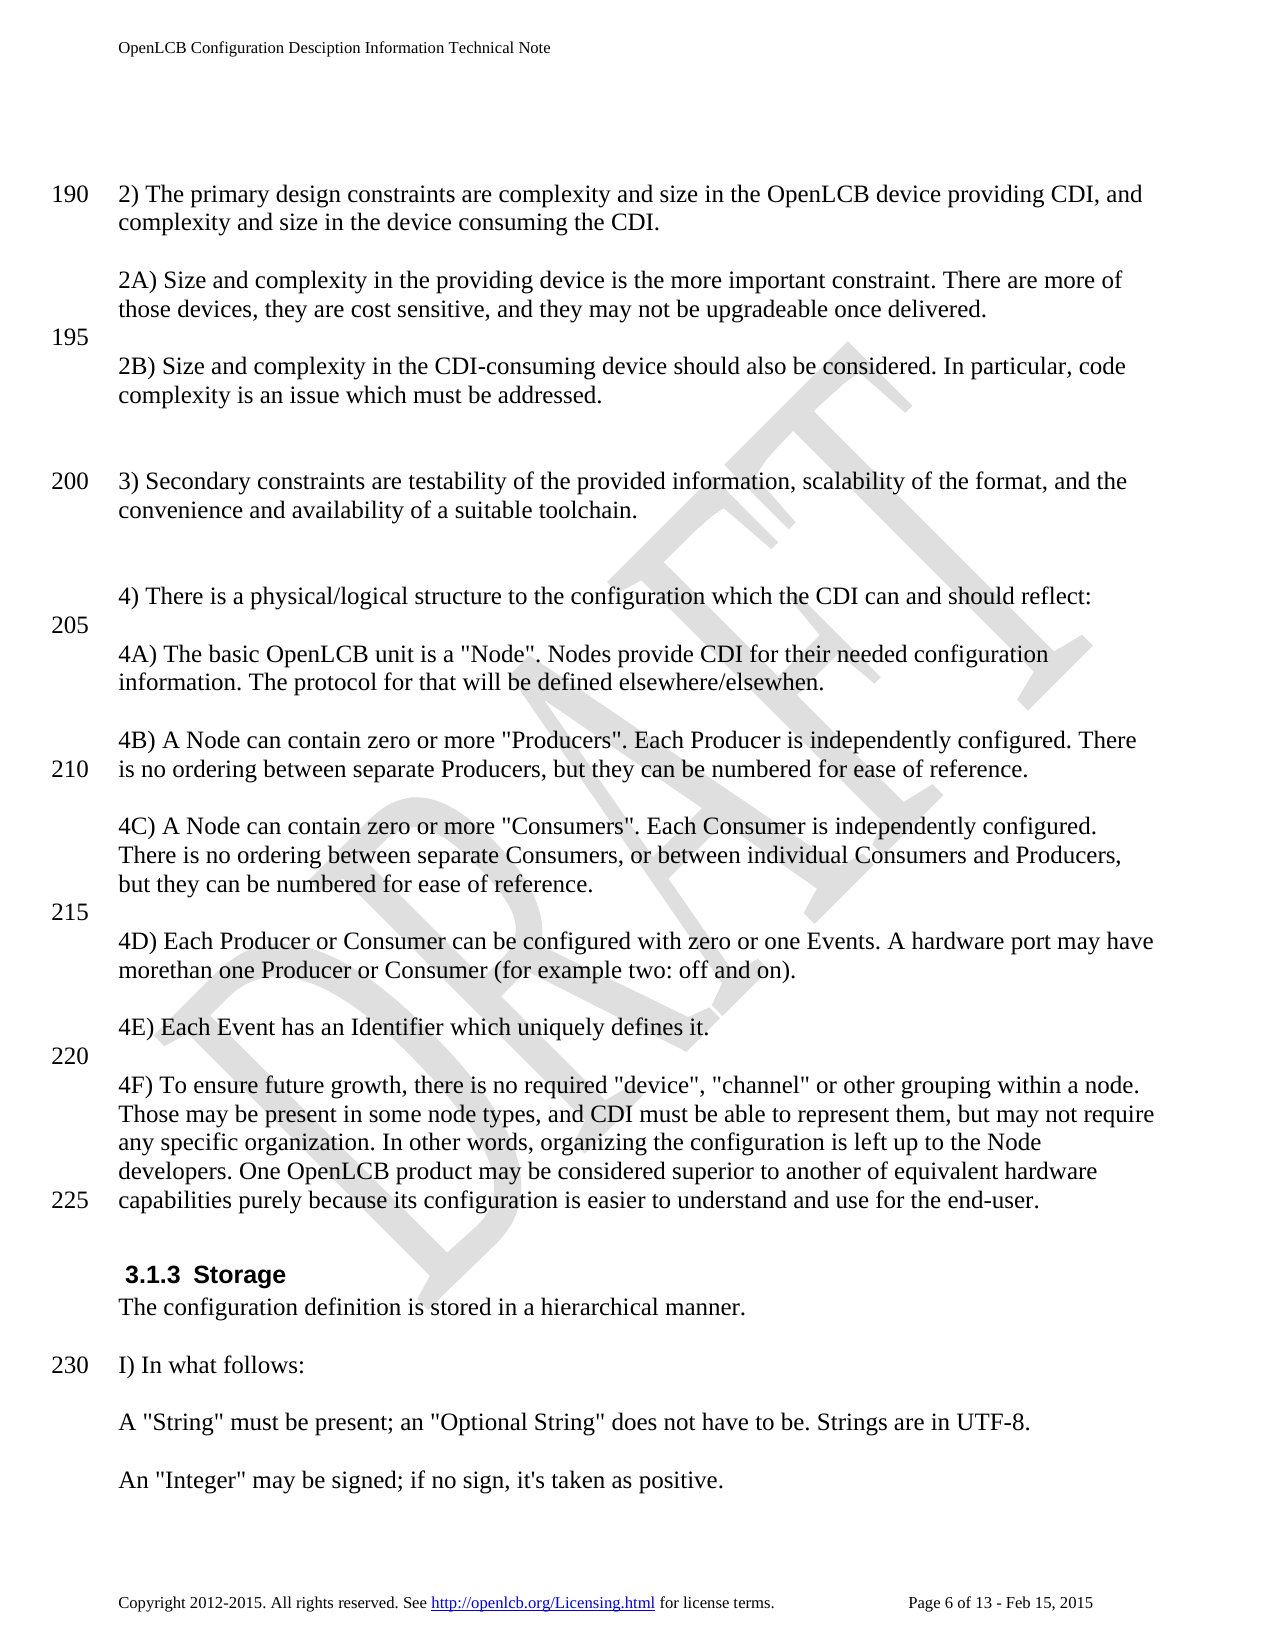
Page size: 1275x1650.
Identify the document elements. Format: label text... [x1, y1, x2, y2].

text 3) Secondary constraints are testability of the provided information, scalability of the format, and the convenience and availability of a suitable toolchain. [870, 466, 1157, 524]
text 4A) The basic OpenLCB unit is a "Node". Nodes provide CDI for their needed configuration information. The protocol for that will be defined elsewhere/elsewhen. [1044, 639, 1157, 696]
text 4A) The basic OpenLCB unit is a "Node". Nodes provide CDI for their needed configuration information. The protocol for that will be defined elsewhere/elsewhen. [118, 639, 756, 696]
text 4B) A Node can contain zero or more "Producers". Each Producer is independently configured. There is no ordering between separate Producers, but they can be numbered for ease of reference. [118, 725, 582, 782]
text 4F) To ensure future growth, there is no required "device", "channel" or other grouping within a node. Those may be present in some node types, and CDI must be able to represent them, but may not require any specific organization. In other words, organizing the configuration is left up to the Node developers. One OpenLCB product may be considered superior to another of equivalent hardware capabilities purely because its configuration is easier to understand and use for the end-user. [118, 1070, 367, 1214]
text A "String" must be present; an "Optional String" does not have to be. Strings are in UTF-8. [118, 1407, 1157, 1436]
text 4B) A Node can contain zero or more "Producers". Each Producer is independently configured. There is no ordering between separate Producers, but they can be numbered for ease of reference. [563, 725, 662, 782]
text 4A) The basic OpenLCB unit is a "Node". Nodes provide CDI for their needed configuration information. The protocol for that will be defined elsewhere/elsewhen. [798, 639, 1033, 696]
text 4E) Each Event has an Identifier which uniquely defines it. [411, 1012, 504, 1041]
text 4E) Each Event has an Identifier which uniquely defines it. [211, 1012, 394, 1041]
text 4B) A Node can contain zero or more "Producers". Each Producer is independently configured. There is no ordering between separate Producers, but they can be numbered for ease of reference. [634, 725, 842, 782]
text 2B) Size and complexity in the CDI-consuming device should also be considered. In particular, code complexity is an issue which must be addressed. [859, 351, 1157, 409]
subtitle [451, 1261, 1157, 1289]
text 4D) Each Producer or Consumer can be configured with zero or one Events. A hardware port may have morethan one Producer or Consumer (for example two: off and on). [432, 926, 515, 976]
text 4F) To ensure future growth, there is no required "device", "channel" or other grouping within a node. Those may be present in some node types, and CDI must be able to represent them, but may not require any specific organization. In other words, organizing the configuration is left up to the Node developers. One OpenLCB product may be considered superior to another of equivalent hardware capabilities purely because its configuration is easier to understand and use for the end-user. [467, 1070, 1157, 1214]
text 4D) Each Producer or Consumer can be configured with zero or one Events. A hardware port may have morethan one Producer or Consumer (for example two: off and on). [703, 926, 1157, 984]
text I) In what follows: [118, 1350, 1157, 1378]
text 4C) A Node can contain zero or more "Consumers". Each Consumer is independently configured. There is no ordering between separate Consumers, or between individual Consumers and Producers, but they can be numbered for ease of reference. [761, 811, 1157, 897]
text 4C) A Node can contain zero or more "Consumers". Each Consumer is independently configured. There is no ordering between separate Consumers, or between individual Consumers and Producers, but they can be numbered for ease of reference. [118, 811, 377, 897]
subtitle Storage [118, 1261, 429, 1289]
text 4D) Each Producer or Consumer can be configured with zero or one Events. A hardware port may have morethan one Producer or Consumer (for example two: off and on). [543, 926, 721, 984]
text 4F) To ensure future growth, there is no required "device", "channel" or other grouping within a node. Those may be present in some node types, and CDI must be able to represent them, but may not require any specific organization. In other words, organizing the configuration is left up to the Node developers. One OpenLCB product may be considered superior to another of equivalent hardware capabilities purely because its configuration is easier to understand and use for the end-user. [266, 1070, 494, 1214]
text 4C) A Node can contain zero or more "Consumers". Each Consumer is independently configured. There is no ordering between separate Consumers, or between individual Consumers and Producers, but they can be numbered for ease of reference. [670, 829, 816, 897]
text 3) Secondary constraints are testability of the provided information, scalability of the format, and the convenience and availability of a suitable toolchain. [757, 466, 885, 524]
text 4E) Each Event has an Identifier which uniquely defines it. [118, 1012, 175, 1041]
text 2B) Size and complexity in the CDI-consuming device should also be considered. In particular, code complexity is an issue which must be addressed. [118, 351, 837, 409]
text 4C) A Node can contain zero or more "Consumers". Each Consumer is independently configured. There is no ordering between separate Consumers, or between individual Consumers and Producers, but they can be numbered for ease of reference. [460, 811, 661, 897]
text 4) There is a physical/logical structure to the configuration which the CDI can and should reflect: [118, 581, 670, 610]
text 4C) A Node can contain zero or more "Consumers". Each Consumer is independently configured. There is no ordering between separate Consumers, or between individual Consumers and Producers, but they can be numbered for ease of reference. [366, 828, 502, 897]
text 4) There is a physical/logical structure to the configuration which the CDI can and should reflect: [684, 581, 971, 610]
text 4D) Each Producer or Consumer can be configured with zero or one Events. A hardware port may have morethan one Producer or Consumer (for example two: off and on). [118, 926, 447, 984]
text The configuration definition is stored in a hierarchical manner. [118, 1292, 1157, 1321]
text 4E) Each Event has an Identifier which uniquely defines it. [518, 1012, 662, 1041]
text 4B) A Node can contain zero or more "Producers". Each Producer is independently configured. There is no ordering between separate Producers, but they can be numbered for ease of reference. [828, 725, 1157, 782]
text 4) There is a physical/logical structure to the configuration which the CDI can and should reflect: [985, 581, 1157, 610]
text 2A) Size and complexity in the providing device is the more important constraint. There are more of those devices, they are cost sensitive, and they may not be upgradeable once delivered. [118, 265, 1157, 322]
text An "Integer" may be signed; if no sign, it's taken as positive. [118, 1465, 1157, 1493]
text 2) The primary design constraints are complexity and size in the OpenLCB device providing CDI, and complexity and size in the device consuming the CDI. [118, 179, 1157, 236]
text 4E) Each Event has an Identifier which uniquely defines it. [699, 1012, 1157, 1041]
text 3) Secondary constraints are testability of the provided information, scalability of the format, and the convenience and availability of a suitable toolchain. [118, 466, 735, 524]
